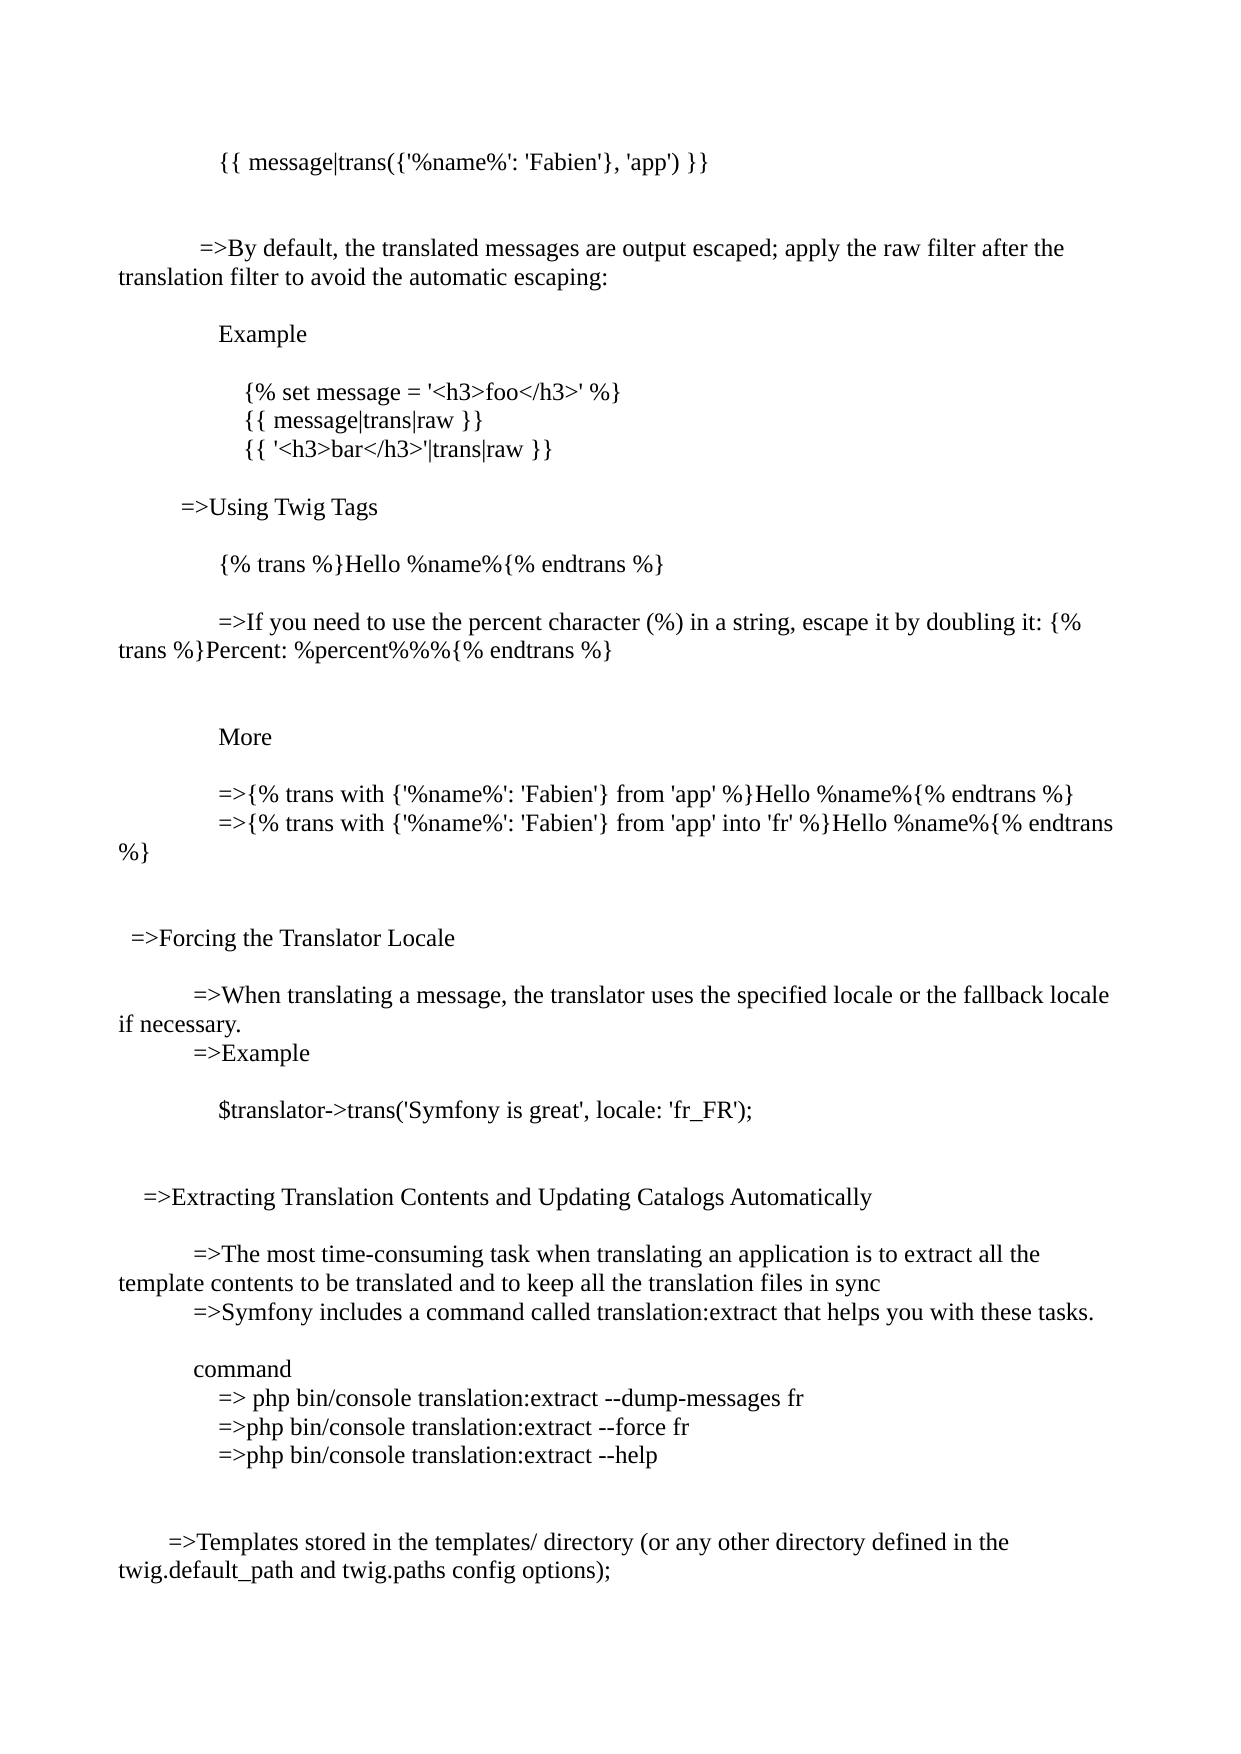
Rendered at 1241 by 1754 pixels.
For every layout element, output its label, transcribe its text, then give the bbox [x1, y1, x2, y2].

text =>By default, the translated messages are output escaped; apply the raw filter after the translation filter to avoid the automatic escaping: [118, 233, 1122, 291]
text =>If you need to use the percent character (%) in a string, escape it by doubling it: {% trans %}Percent: %percent%%%{% endtrans %} [118, 607, 1122, 664]
text More [118, 722, 1122, 751]
text command [118, 1354, 1122, 1383]
text =>Symfony includes a command called translation:extract that helps you with these tasks. [118, 1297, 1122, 1326]
text {% set message = '<h3>foo</h3>' %} [118, 377, 1122, 406]
text => php bin/console translation:extract --dump-messages fr [118, 1383, 1122, 1412]
text =>The most time-consuming task when translating an application is to extract all the template contents to be translated and to keep all the translation files in sync [118, 1239, 1122, 1297]
text {% trans %}Hello %name%{% endtrans %} [118, 549, 1122, 578]
text =>When translating a message, the translator uses the specified locale or the fallback locale if necessary. [118, 981, 1122, 1038]
text {{ message|trans({'%name%': 'Fabien'}, 'app') }} [118, 147, 1122, 176]
text =>Example [118, 1038, 1122, 1067]
text =>Using Twig Tags [118, 492, 1122, 521]
text =>{% trans with {'%name%': 'Fabien'} from 'app' into 'fr' %}Hello %name%{% endtrans %} [118, 808, 1122, 866]
text {{ message|trans|raw }} [118, 406, 1122, 434]
text =>{% trans with {'%name%': 'Fabien'} from 'app' %}Hello %name%{% endtrans %} [118, 779, 1122, 808]
text =>php bin/console translation:extract --force fr [118, 1412, 1122, 1441]
text Example [118, 319, 1122, 348]
text {{ '<h3>bar</h3>'|trans|raw }} [118, 434, 1122, 463]
text =>Extracting Translation Contents and Updating Catalogs Automatically [118, 1182, 1122, 1211]
text =>Templates stored in the templates/ directory (or any other directory defined in the twig.default_path and twig.paths config options); [118, 1527, 1122, 1584]
text =>php bin/console translation:extract --help [118, 1441, 1122, 1469]
text $translator->trans('Symfony is great', locale: 'fr_FR'); [118, 1096, 1122, 1124]
text =>Forcing the Translator Locale [118, 923, 1122, 952]
